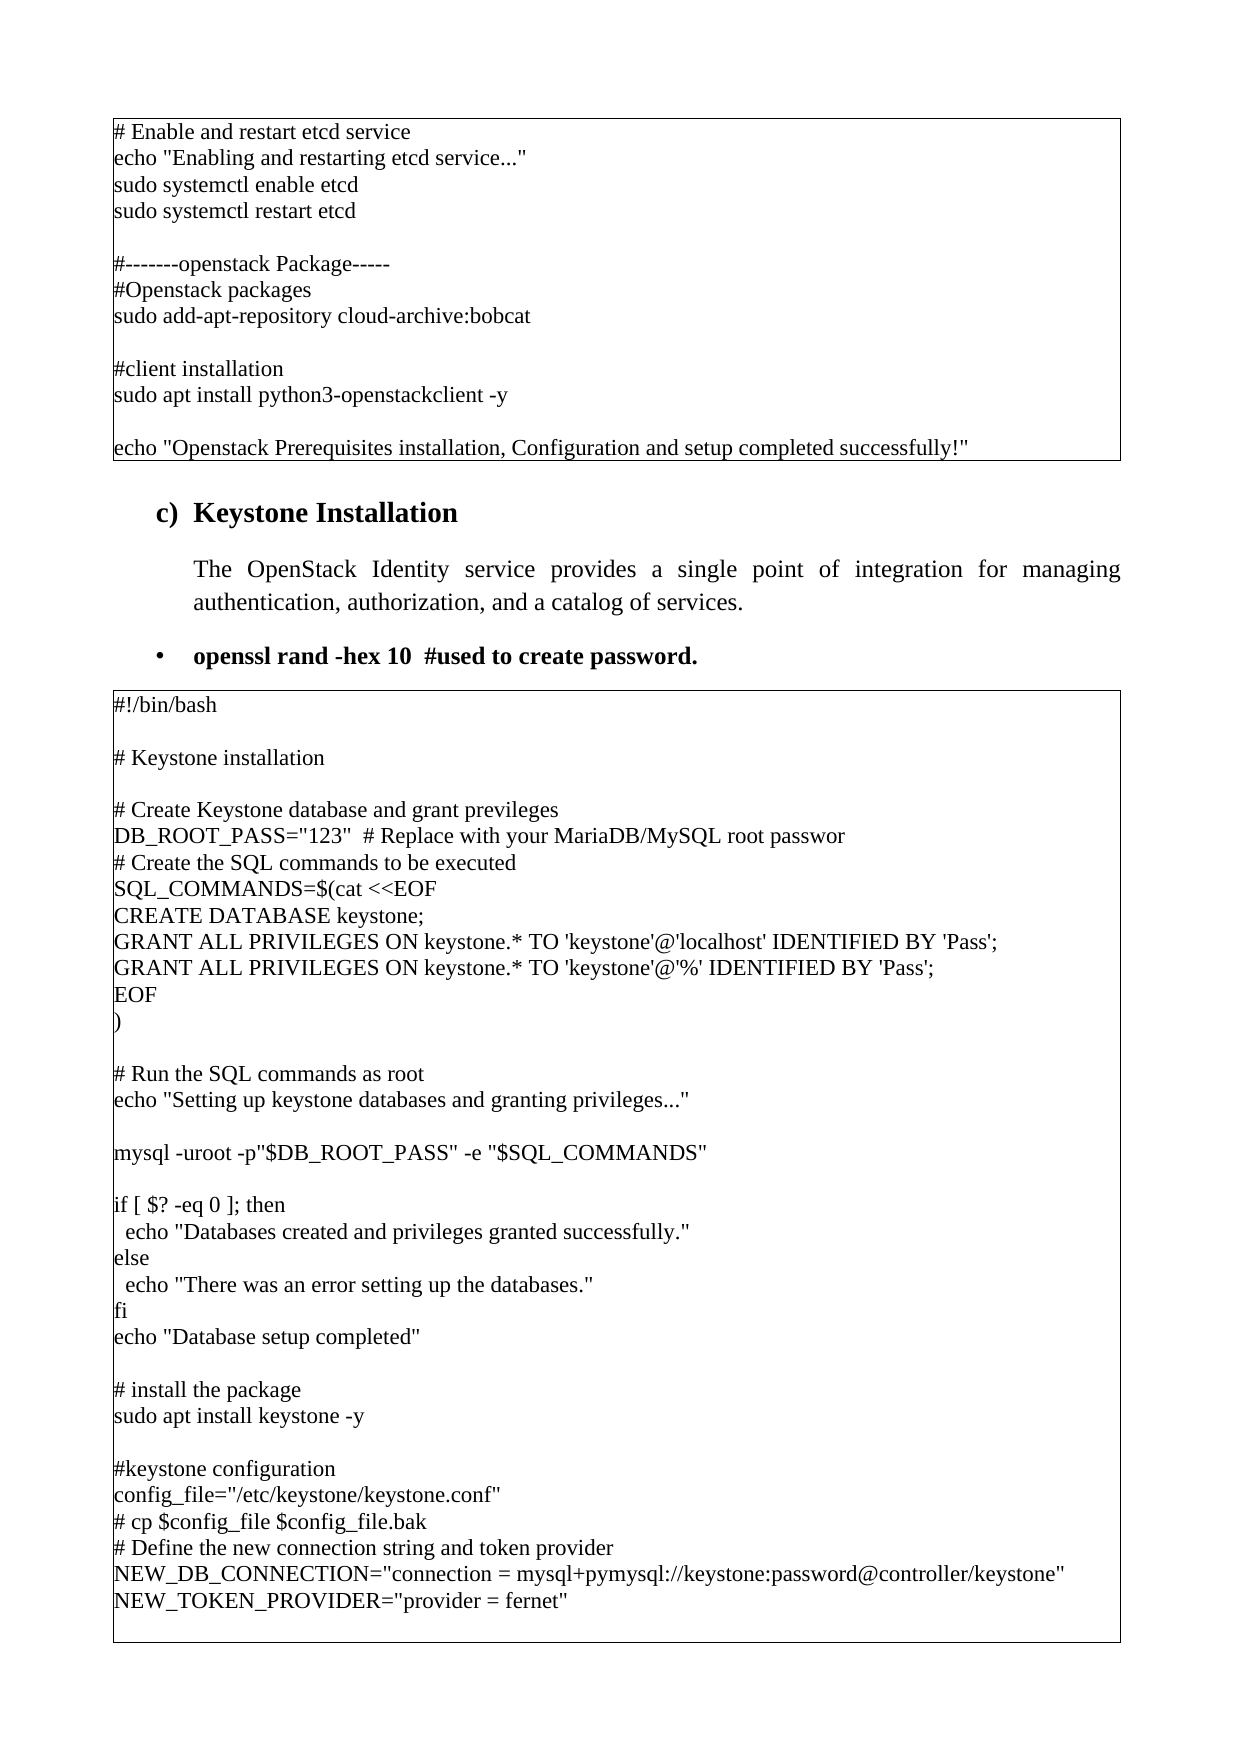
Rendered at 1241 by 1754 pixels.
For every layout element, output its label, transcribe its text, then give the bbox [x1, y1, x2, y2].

list openssl rand -hex 10 #used to create password. [156, 641, 1122, 670]
list Keystone Installation [156, 495, 1122, 529]
list The OpenStack Identity service provides a single point of integration for managing authentication, authorization, and a catalog of services. [156, 554, 1122, 616]
